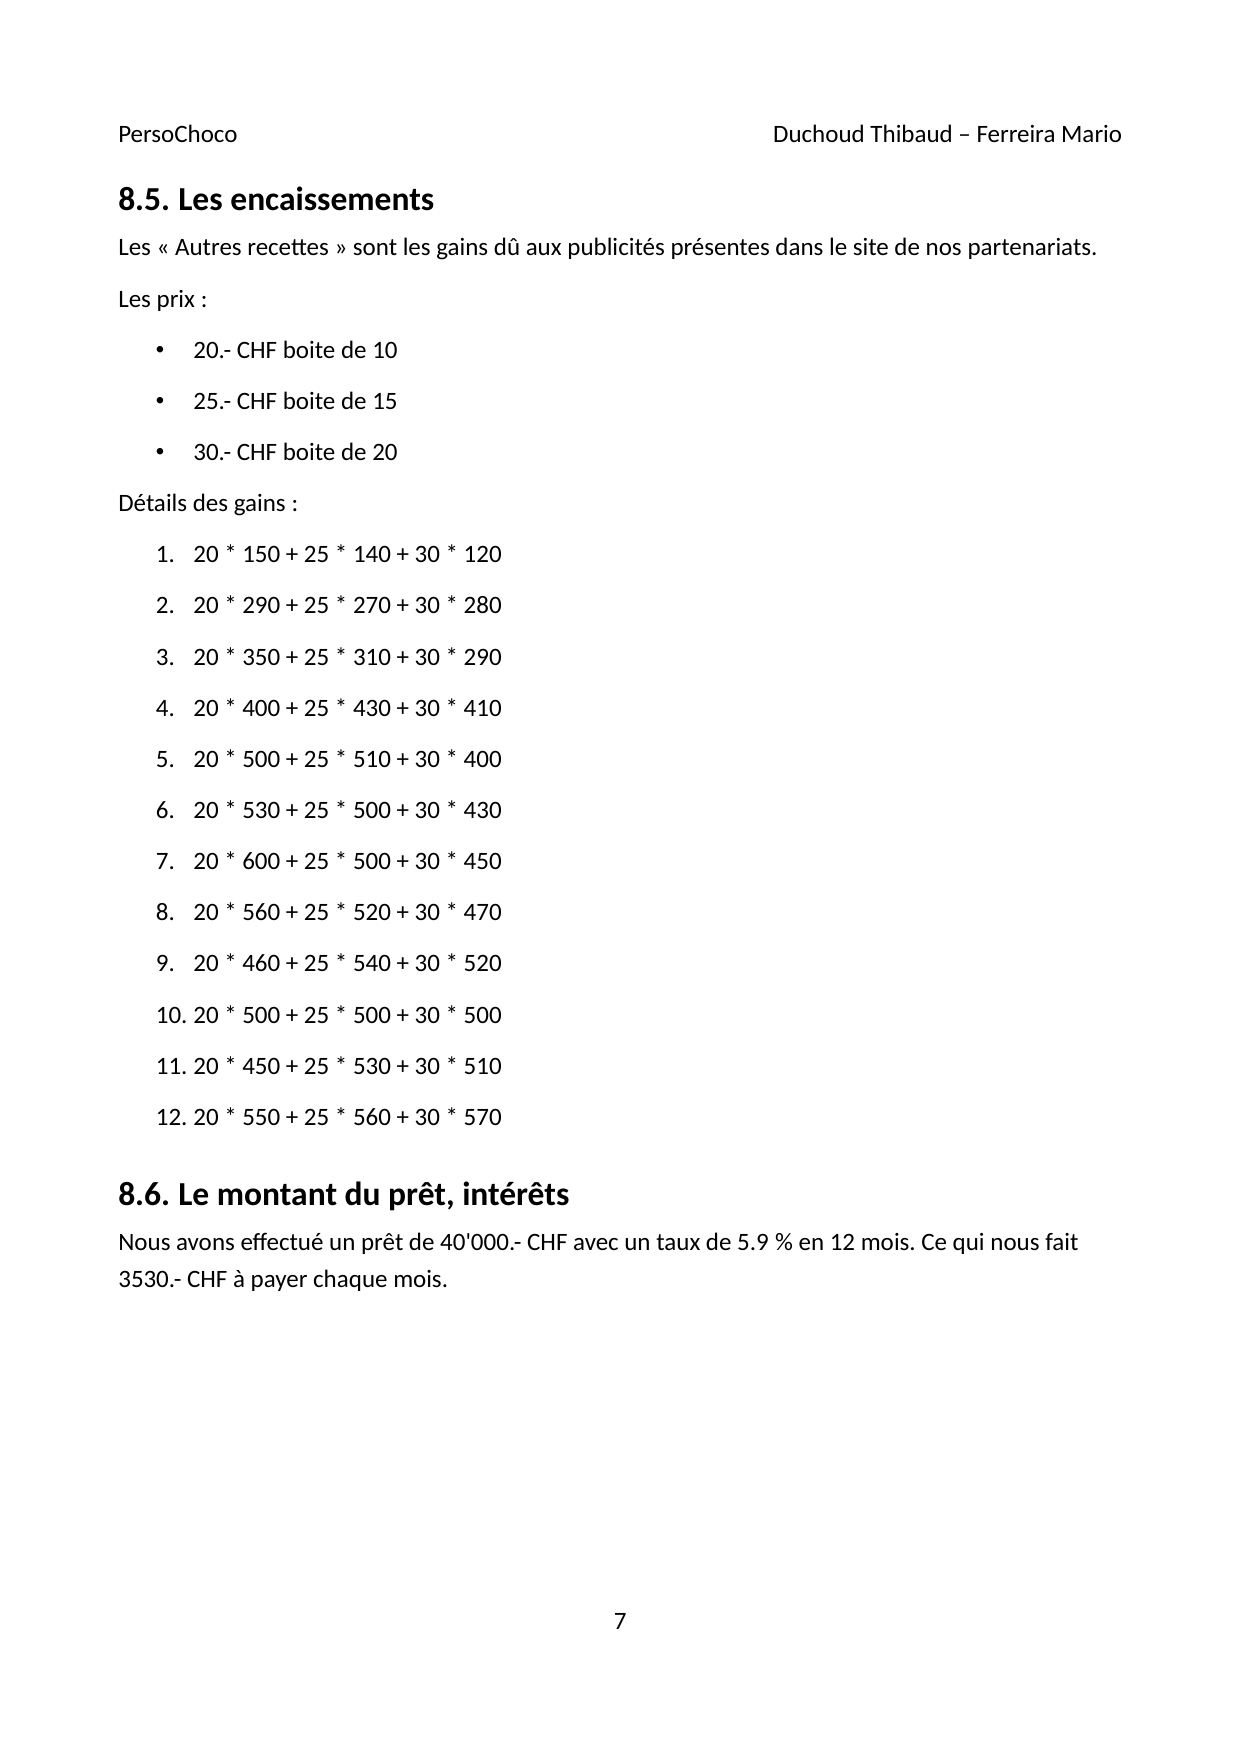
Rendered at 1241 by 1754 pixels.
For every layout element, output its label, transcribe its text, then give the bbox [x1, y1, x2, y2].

subtitle Les encaissements [118, 178, 1122, 219]
list 20 * 450 + 25 * 530 + 30 * 510 [156, 1050, 1122, 1080]
list 25.- CHF boite de 15 [156, 385, 1122, 416]
text Les « Autres recettes » sont les gains dû aux publicités présentes dans le site de nos partenariats. [118, 232, 1122, 262]
subtitle Le montant du prêt, intérêts [118, 1173, 1122, 1214]
list 20 * 350 + 25 * 310 + 30 * 290 [156, 641, 1122, 671]
list 20 * 290 + 25 * 270 + 30 * 280 [156, 589, 1122, 620]
list 20 * 550 + 25 * 560 + 30 * 570 [156, 1101, 1122, 1132]
text Nous avons effectué un prêt de 40'000.- CHF avec un taux de 5.9 % en 12 mois. Ce qui nous fait 3530.- CHF à payer chaque mois. [118, 1226, 1122, 1293]
list 20 * 500 + 25 * 510 + 30 * 400 [156, 743, 1122, 773]
list 20.- CHF boite de 10 [156, 334, 1122, 364]
list 20 * 600 + 25 * 500 + 30 * 450 [156, 845, 1122, 876]
list 30.- CHF boite de 20 [156, 436, 1122, 467]
list 20 * 150 + 25 * 140 + 30 * 120 [156, 538, 1122, 569]
list 20 * 460 + 25 * 540 + 30 * 520 [156, 948, 1122, 978]
text Détails des gains : [118, 487, 1122, 518]
list 20 * 500 + 25 * 500 + 30 * 500 [156, 999, 1122, 1029]
list 20 * 530 + 25 * 500 + 30 * 430 [156, 794, 1122, 825]
list 20 * 560 + 25 * 520 + 30 * 470 [156, 896, 1122, 927]
text Les prix : [118, 283, 1122, 313]
list 20 * 400 + 25 * 430 + 30 * 410 [156, 692, 1122, 722]
